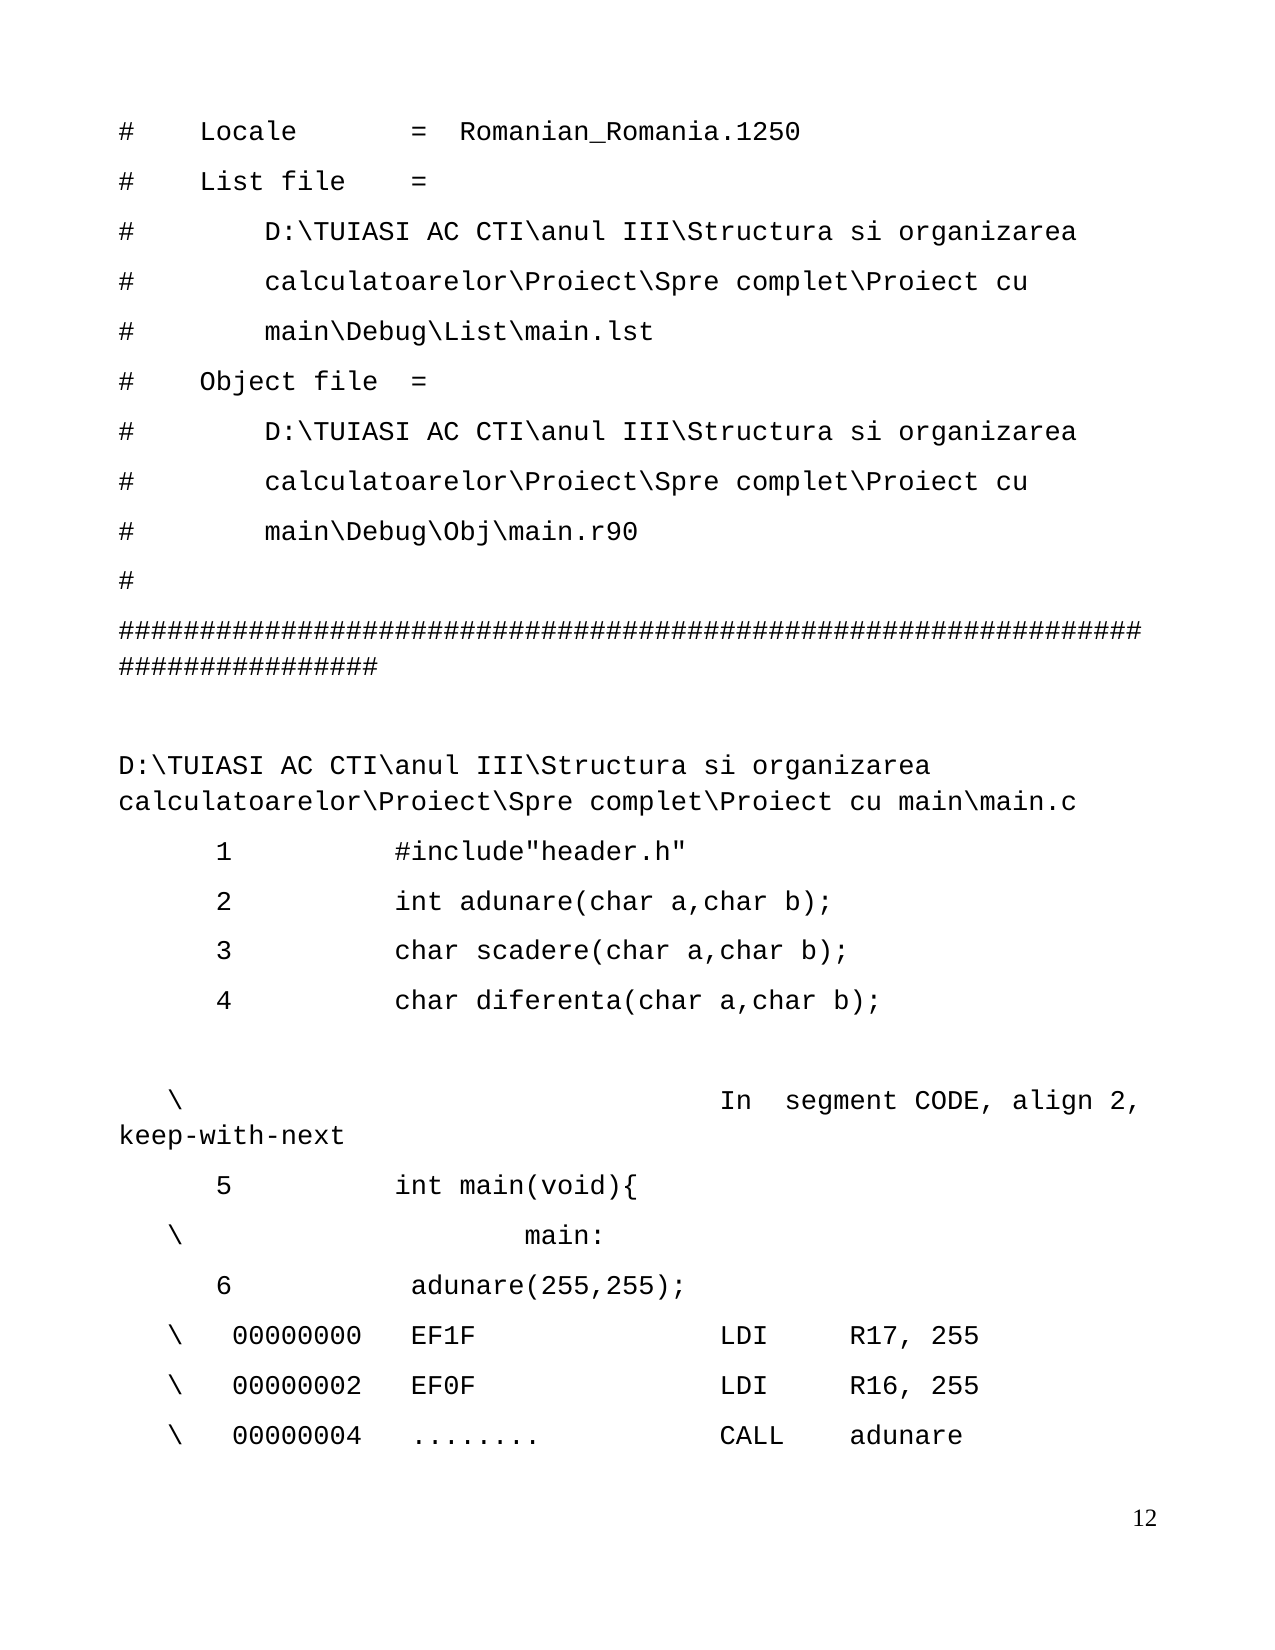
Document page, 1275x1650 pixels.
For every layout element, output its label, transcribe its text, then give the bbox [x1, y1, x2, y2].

text D:\TUIASI AC CTI\anul III\Structura si organizarea calculatoarelor\Proiect\Spre complet\Proiect cu main\main.c [118, 752, 1157, 818]
text 1 #include"header.h" [118, 837, 1157, 868]
text # Locale = Romanian_Romania.1250 [118, 118, 1157, 149]
text \ In segment CODE, align 2, keep-with-next [118, 1087, 1157, 1153]
text # calculatoarelor\Proiect\Spre complet\Proiect cu [118, 467, 1157, 498]
text \ 00000002 EF0F LDI R16, 255 [118, 1372, 1157, 1402]
text # main\Debug\List\main.lst [118, 318, 1157, 348]
text # Object file = [118, 368, 1157, 398]
text # main\Debug\Obj\main.r90 [118, 517, 1157, 548]
text 6 adunare(255,255); [118, 1272, 1157, 1303]
text ############################################################################### [118, 617, 1157, 683]
text 2 int adunare(char a,char b); [118, 887, 1157, 918]
text # calculatoarelor\Proiect\Spre complet\Proiect cu [118, 268, 1157, 298]
text \ main: [118, 1222, 1157, 1253]
text # [118, 567, 1157, 598]
text \ 00000004 ........ CALL adunare [118, 1422, 1157, 1452]
text # D:\TUIASI AC CTI\anul III\Structura si organizarea [118, 417, 1157, 448]
text 3 char scadere(char a,char b); [118, 937, 1157, 968]
text # List file = [118, 168, 1157, 199]
text \ 00000000 EF1F LDI R17, 255 [118, 1322, 1157, 1352]
text # D:\TUIASI AC CTI\anul III\Structura si organizarea [118, 218, 1157, 249]
text 4 char diferenta(char a,char b); [118, 987, 1157, 1018]
text 5 int main(void){ [118, 1172, 1157, 1203]
